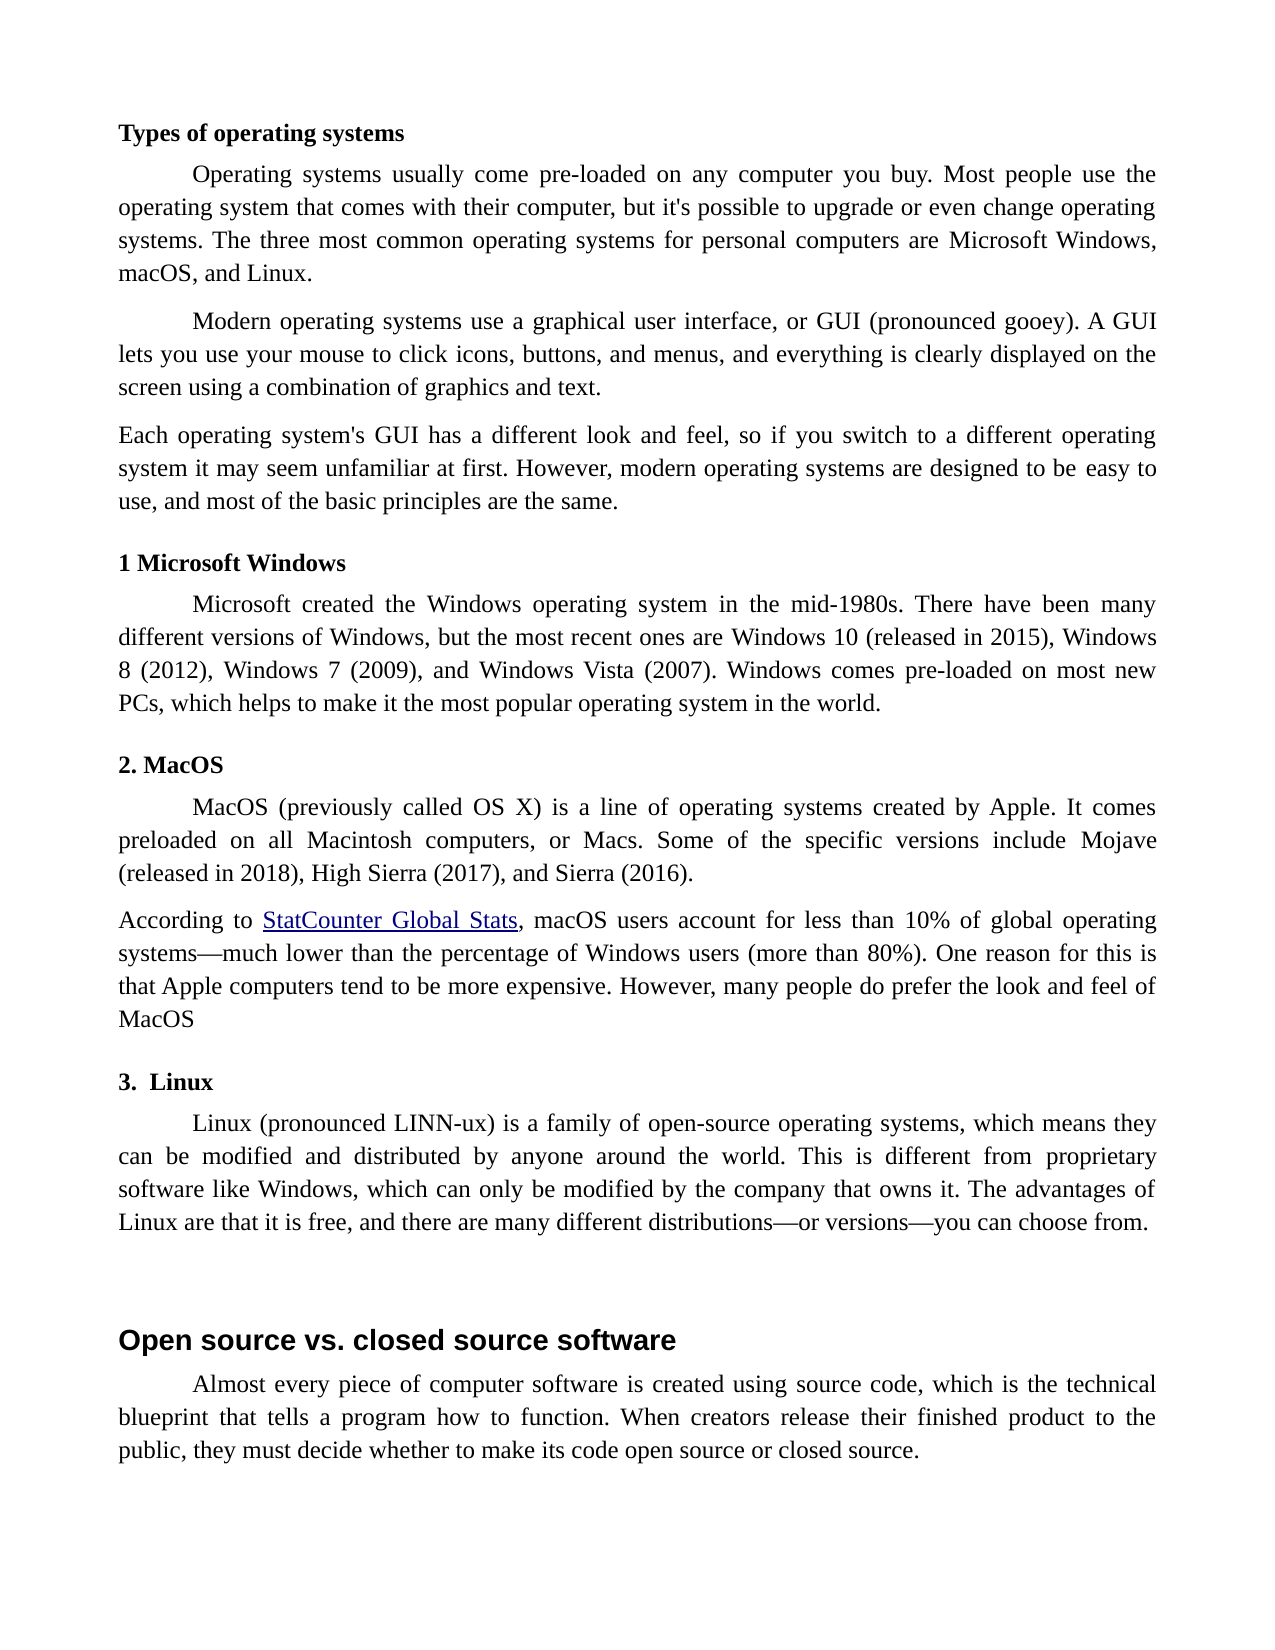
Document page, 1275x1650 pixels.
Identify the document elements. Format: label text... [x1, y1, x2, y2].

text MacOS (previously called OS X) is a line of operating systems created by Apple. It comes preloaded on all Macintosh computers, or Macs. Some of the specific versions include Mojave (released in 2018), High Sierra (2017), and Sierra (2016). [118, 792, 1157, 886]
text Modern operating systems use a graphical user interface, or GUI (pronounced gooey). A GUI lets you use your mouse to click icons, buttons, and menus, and everything is clearly displayed on the screen using a combination of graphics and text. [118, 306, 1157, 401]
text Microsoft created the Windows operating system in the mid-1980s. There have been many different versions of Windows, but the most recent ones are Windows 10 (released in 2015), Windows 8 (2012), Windows 7 (2009), and Windows Vista (2007). Windows comes pre-loaded on most new PCs, which helps to make it the most popular operating system in the world. [118, 589, 1157, 717]
text Operating systems usually come pre-loaded on any computer you buy. Most people use the operating system that comes with their computer, but it's possible to upgrade or even change operating systems. The three most common operating systems for personal computers are Microsoft Windows, macOS, and Linux. [118, 159, 1157, 287]
subtitle 2. MacOS [118, 750, 1157, 779]
subtitle 1 Microsoft Windows [118, 548, 1157, 577]
subtitle Open source vs. closed source software [118, 1323, 1157, 1356]
text Each operating system's GUI has a different look and feel, so if you switch to a different operating system it may seem unfamiliar at first. However, modern operating systems are designed to be easy to use, and most of the basic principles are the same. [118, 420, 1157, 514]
text Almost every piece of computer software is created using source code, which is the technical blueprint that tells a program how to function. When creators release their finished product to the public, they must decide whether to make its code open source or closed source. [118, 1369, 1157, 1464]
subtitle Types of operating systems [118, 118, 1157, 147]
text Linux (pronounced LINN-ux) is a family of open-source operating systems, which means they can be modified and distributed by anyone around the world. This is different from proprietary software like Windows, which can only be modified by the company that owns it. The advantages of Linux are that it is free, and there are many different distributions—or versions—you can choose from. [118, 1108, 1157, 1236]
text According to StatCounter Global Stats, macOS users account for less than 10% of global operating systems—much lower than the percentage of Windows users (more than 80%). One reason for this is that Apple computers tend to be more expensive. However, many people do prefer the look and feel of MacOS [118, 905, 1157, 1033]
subtitle 3. Linux [118, 1067, 1157, 1095]
